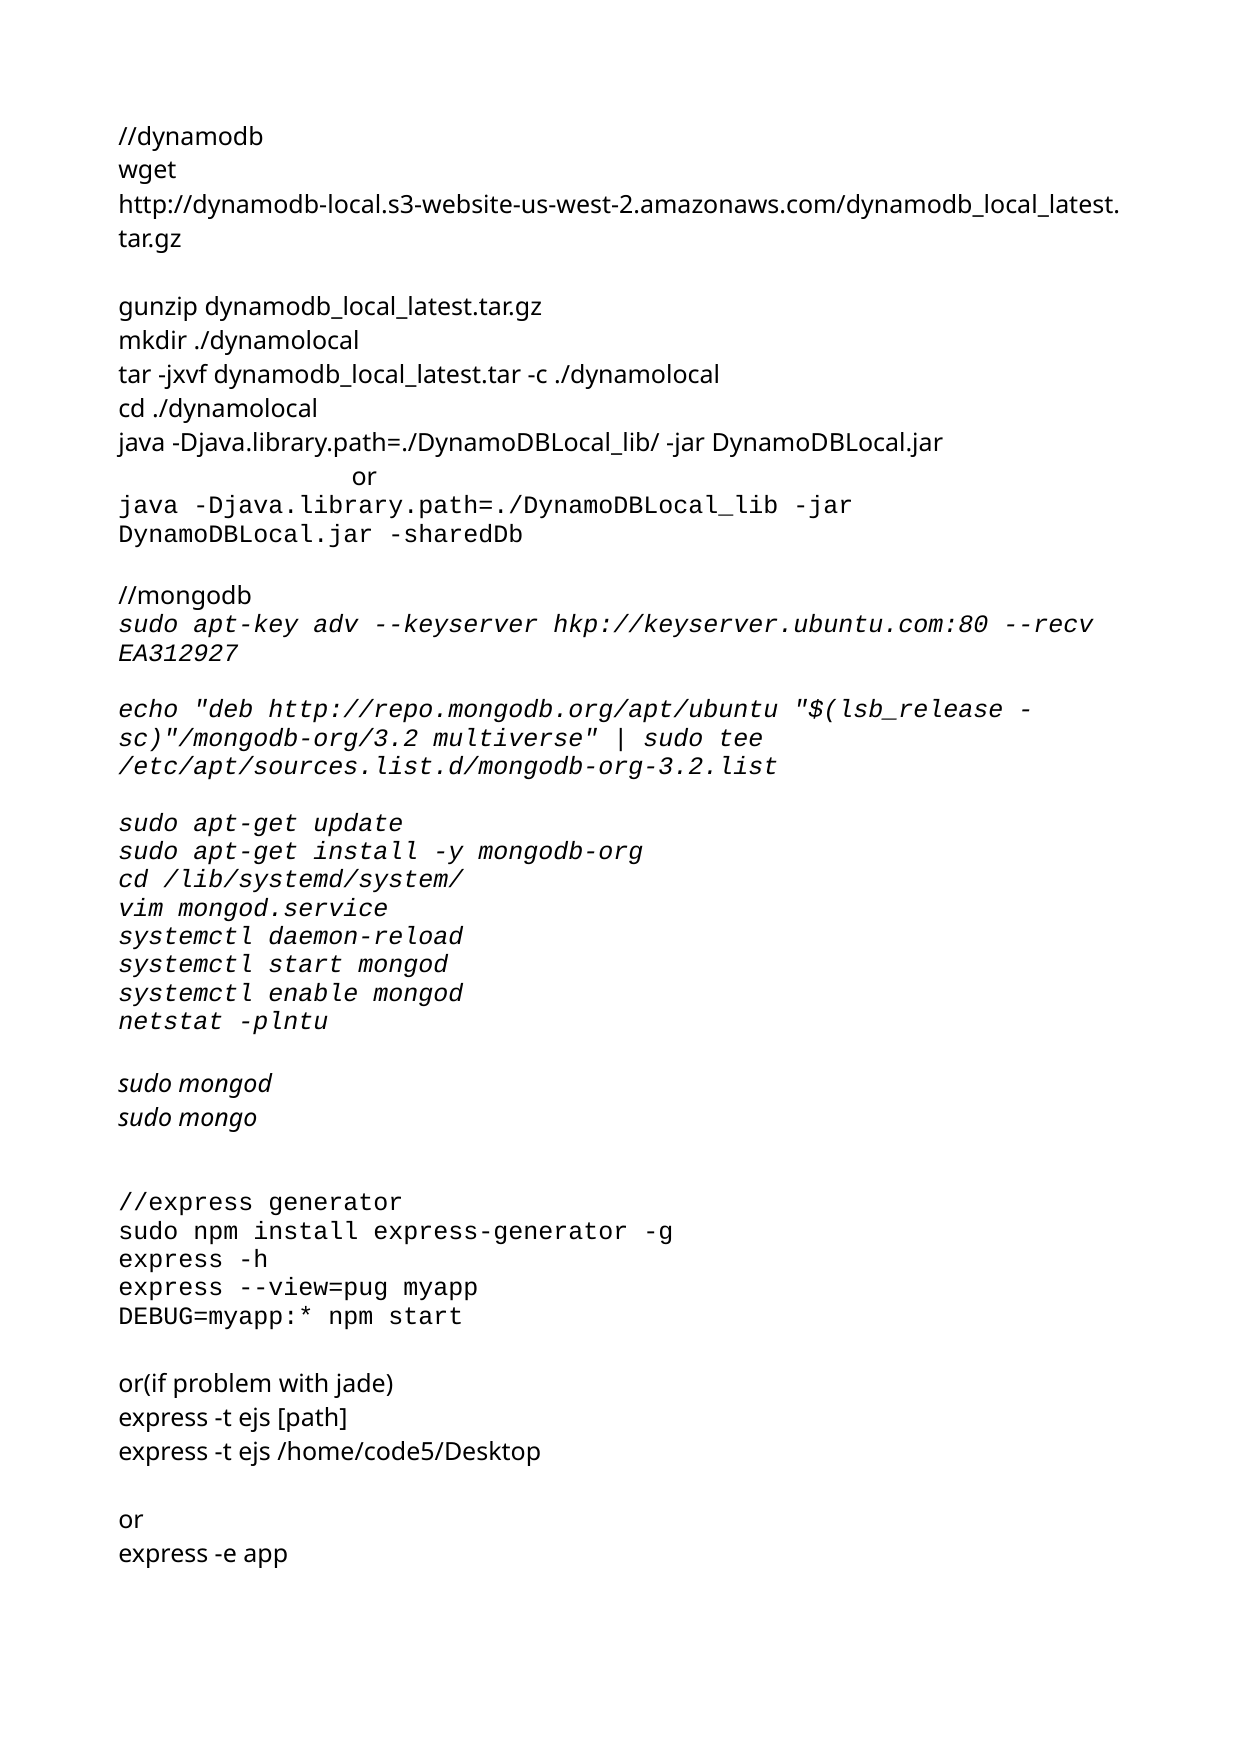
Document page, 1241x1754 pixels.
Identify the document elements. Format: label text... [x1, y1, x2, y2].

text sudo apt-get update [118, 810, 1122, 838]
text systemctl start mongod systemctl enable mongod [118, 952, 1122, 1008]
text echo "deb http://repo.mongodb.org/apt/ubuntu "$(lsb_release -sc)"/mongodb-org/3.2 multiverse" | sudo tee /etc/apt/sources.list.d/mongodb-org-3.2.list [118, 697, 1122, 782]
text java -Djava.library.path=./DynamoDBLocal_lib -jar DynamoDBLocal.jar -sharedDb [118, 493, 1122, 549]
text sudo mongo [118, 1099, 1122, 1133]
text java -Djava.library.path=./DynamoDBLocal_lib/ -jar DynamoDBLocal.jar [118, 425, 1122, 459]
text sudo apt-key adv --keyserver hkp://keyserver.ubuntu.com:80 --recv EA312927 [118, 612, 1122, 668]
text sudo mongod [118, 1065, 1122, 1099]
text or [118, 1502, 1122, 1536]
text express -t ejs [path] [118, 1400, 1122, 1434]
text sudo apt-get install -y mongodb-org [118, 838, 1122, 867]
text express -t ejs /home/code5/Desktop [118, 1434, 1122, 1468]
text sudo npm install express-generator -g [118, 1218, 1122, 1247]
text express --view=pug myapp [118, 1275, 1122, 1303]
text tar -jxvf dynamodb_local_latest.tar -c ./dynamolocal [118, 357, 1122, 391]
text or [118, 459, 1122, 493]
text express -e app [118, 1536, 1122, 1570]
text netstat -plntu [118, 1008, 1122, 1037]
text DEBUG=myapp:* npm start [118, 1303, 1122, 1332]
text //dynamodb [118, 118, 1122, 152]
text cd /lib/systemd/system/ vim mongod.service [118, 867, 1122, 923]
text gunzip dynamodb_local_latest.tar.gz [118, 288, 1122, 322]
text express -h [118, 1247, 1122, 1275]
text wget http://dynamodb-local.s3-website-us-west-2.amazonaws.com/dynamodb_local_latest.tar.gz [118, 152, 1122, 254]
text cd ./dynamolocal [118, 391, 1122, 425]
text or(if problem with jade) [118, 1366, 1122, 1400]
text systemctl daemon-reload [118, 923, 1122, 952]
text //express generator [118, 1190, 1122, 1218]
text //mongodb [118, 578, 1122, 612]
text mkdir ./dynamolocal [118, 322, 1122, 357]
